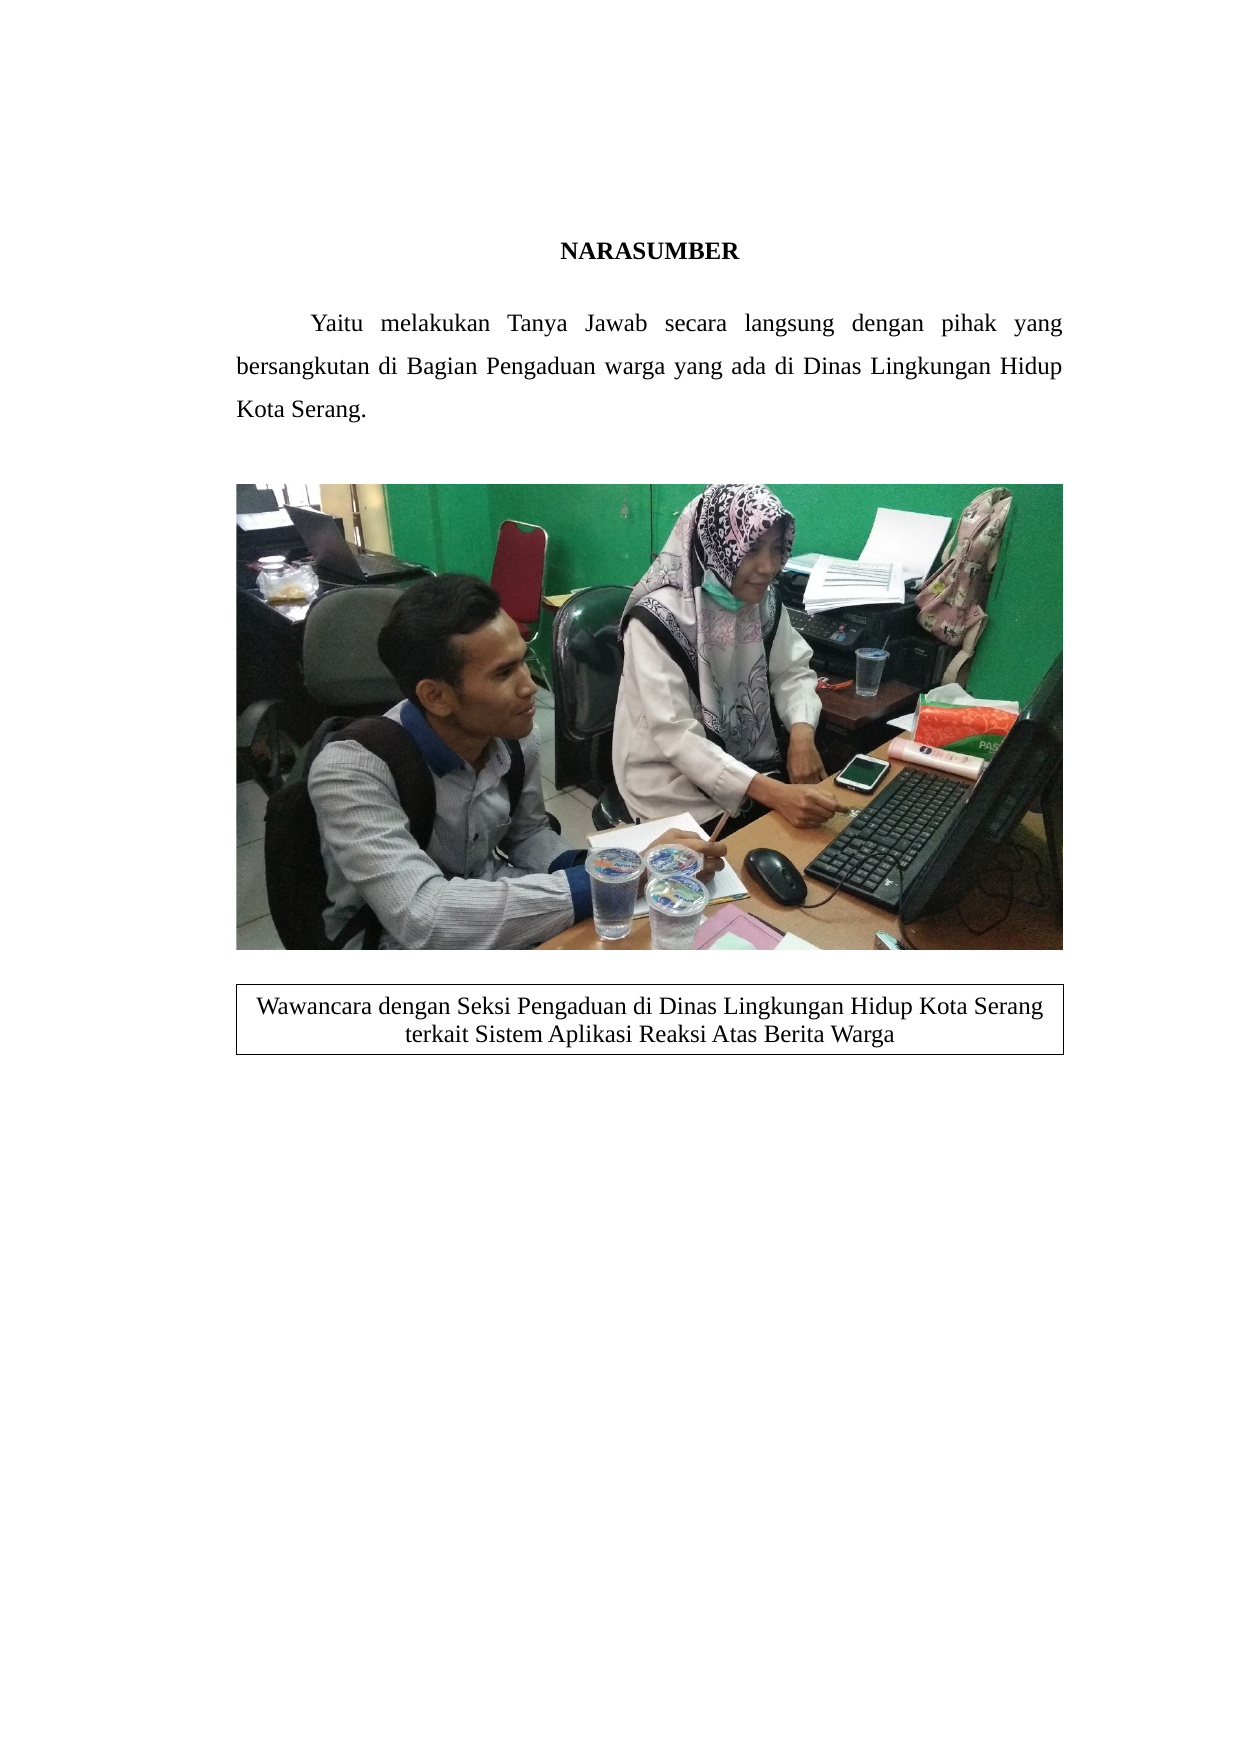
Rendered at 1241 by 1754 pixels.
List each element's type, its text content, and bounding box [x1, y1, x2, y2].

picture [236, 484, 1063, 950]
text Yaitu melakukan Tanya Jawab secara langsung dengan pihak yang bersangkutan di Bagian Pengaduan warga yang ada di Dinas Lingkungan Hidup Kota Serang. [236, 308, 1063, 423]
text NARASUMBER [236, 236, 1063, 265]
table_header [236, 950, 1063, 984]
table_header [236, 452, 1063, 484]
table_cell Wawancara dengan Seksi Pengaduan di Dinas Lingkungan Hidup Kota Serang terkait Sistem Aplikasi Reaksi Atas Berita Warga [237, 985, 1063, 1054]
